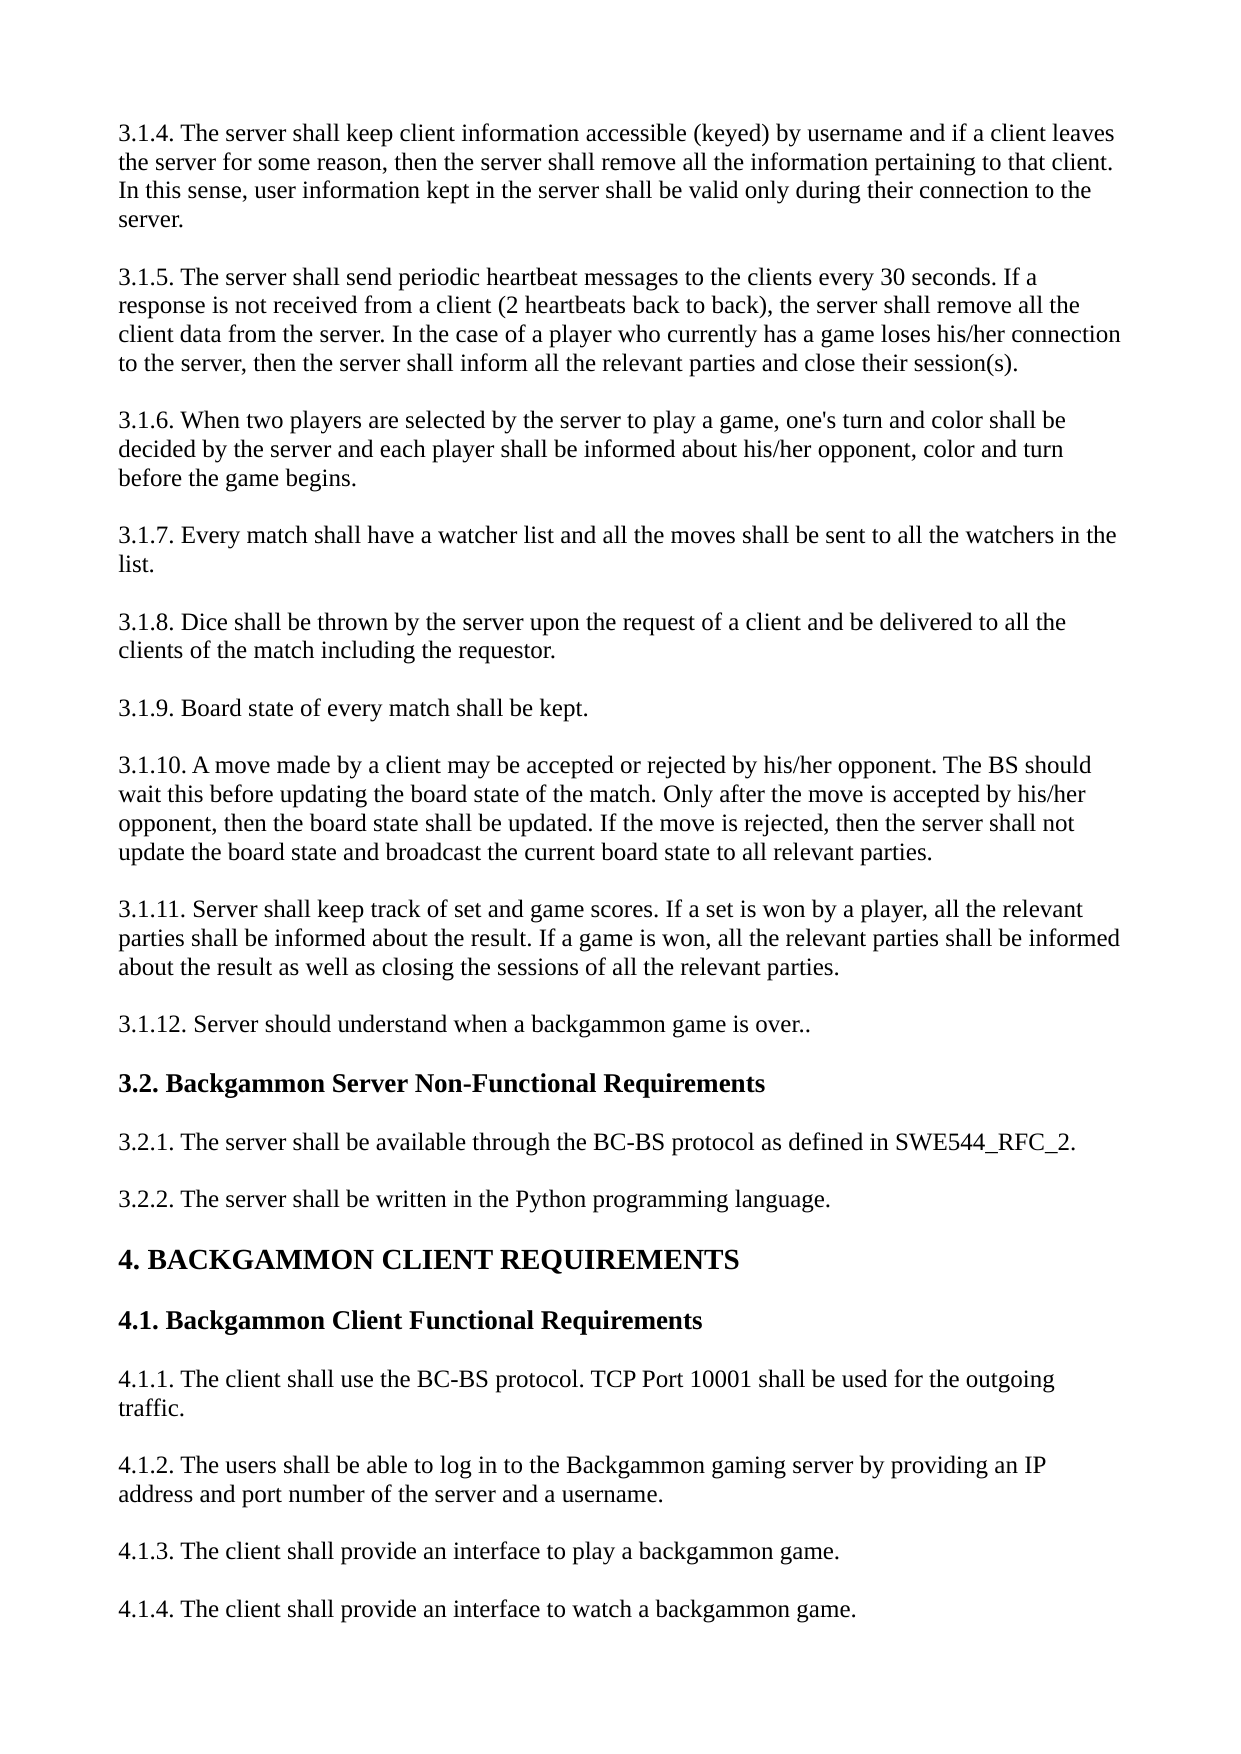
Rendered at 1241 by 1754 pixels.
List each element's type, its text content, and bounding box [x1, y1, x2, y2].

text 4.1.1. The client shall use the BC-BS protocol. TCP Port 10001 shall be used for the outgoing traffic. [118, 1364, 1122, 1421]
text 3.1.8. Dice shall be thrown by the server upon the request of a client and be delivered to all the clients of the match including the requestor. [118, 607, 1122, 664]
text 3.1.7. Every match shall have a watcher list and all the moves shall be sent to all the watchers in the list. [118, 521, 1122, 578]
text 4. BACKGAMMON CLIENT REQUIREMENTS [118, 1242, 1122, 1275]
text 3.1.12. Server should understand when a backgammon game is over.. [118, 1009, 1122, 1038]
text 4.1.4. The client shall provide an interface to watch a backgammon game. [118, 1594, 1122, 1623]
text 3.1.11. Server shall keep track of set and game scores. If a set is won by a player, all the relevant parties shall be informed about the result. If a game is won, all the relevant parties shall be informed about the result as well as closing the sessions of all the relevant parties. [118, 894, 1122, 981]
text 3.2. Backgammon Server Non-Functional Requirements [118, 1067, 1122, 1098]
text 3.2.2. The server shall be written in the Python programming language. [118, 1184, 1122, 1213]
text 3.1.6. When two players are selected by the server to play a game, one's turn and color shall be decided by the server and each player shall be informed about his/her opponent, color and turn before the game begins. [118, 406, 1122, 492]
text 3.1.9. Board state of every match shall be kept. [118, 693, 1122, 722]
text 3.2.1. The server shall be available through the BC-BS protocol as defined in SWE544_RFC_2. [118, 1127, 1122, 1156]
text 4.1.2. The users shall be able to log in to the Backgammon gaming server by providing an IP address and port number of the server and a username. [118, 1450, 1122, 1508]
text 4.1. Backgammon Client Functional Requirements [118, 1304, 1122, 1335]
text 4.1.3. The client shall provide an interface to play a backgammon game. [118, 1536, 1122, 1565]
text 3.1.10. A move made by a client may be accepted or rejected by his/her opponent. The BS should wait this before updating the board state of the match. Only after the move is accepted by his/her opponent, then the board state shall be updated. If the move is rejected, then the server shall not update the board state and broadcast the current board state to all relevant parties. [118, 751, 1122, 866]
text 3.1.4. The server shall keep client information accessible (keyed) by username and if a client leaves the server for some reason, then the server shall remove all the information pertaining to that client. In this sense, user information kept in the server shall be valid only during their connection to the server. [118, 118, 1122, 233]
text 3.1.5. The server shall send periodic heartbeat messages to the clients every 30 seconds. If a response is not received from a client (2 heartbeats back to back), the server shall remove all the client data from the server. In the case of a player who currently has a game loses his/her connection to the server, then the server shall inform all the relevant parties and close their session(s). [118, 262, 1122, 377]
